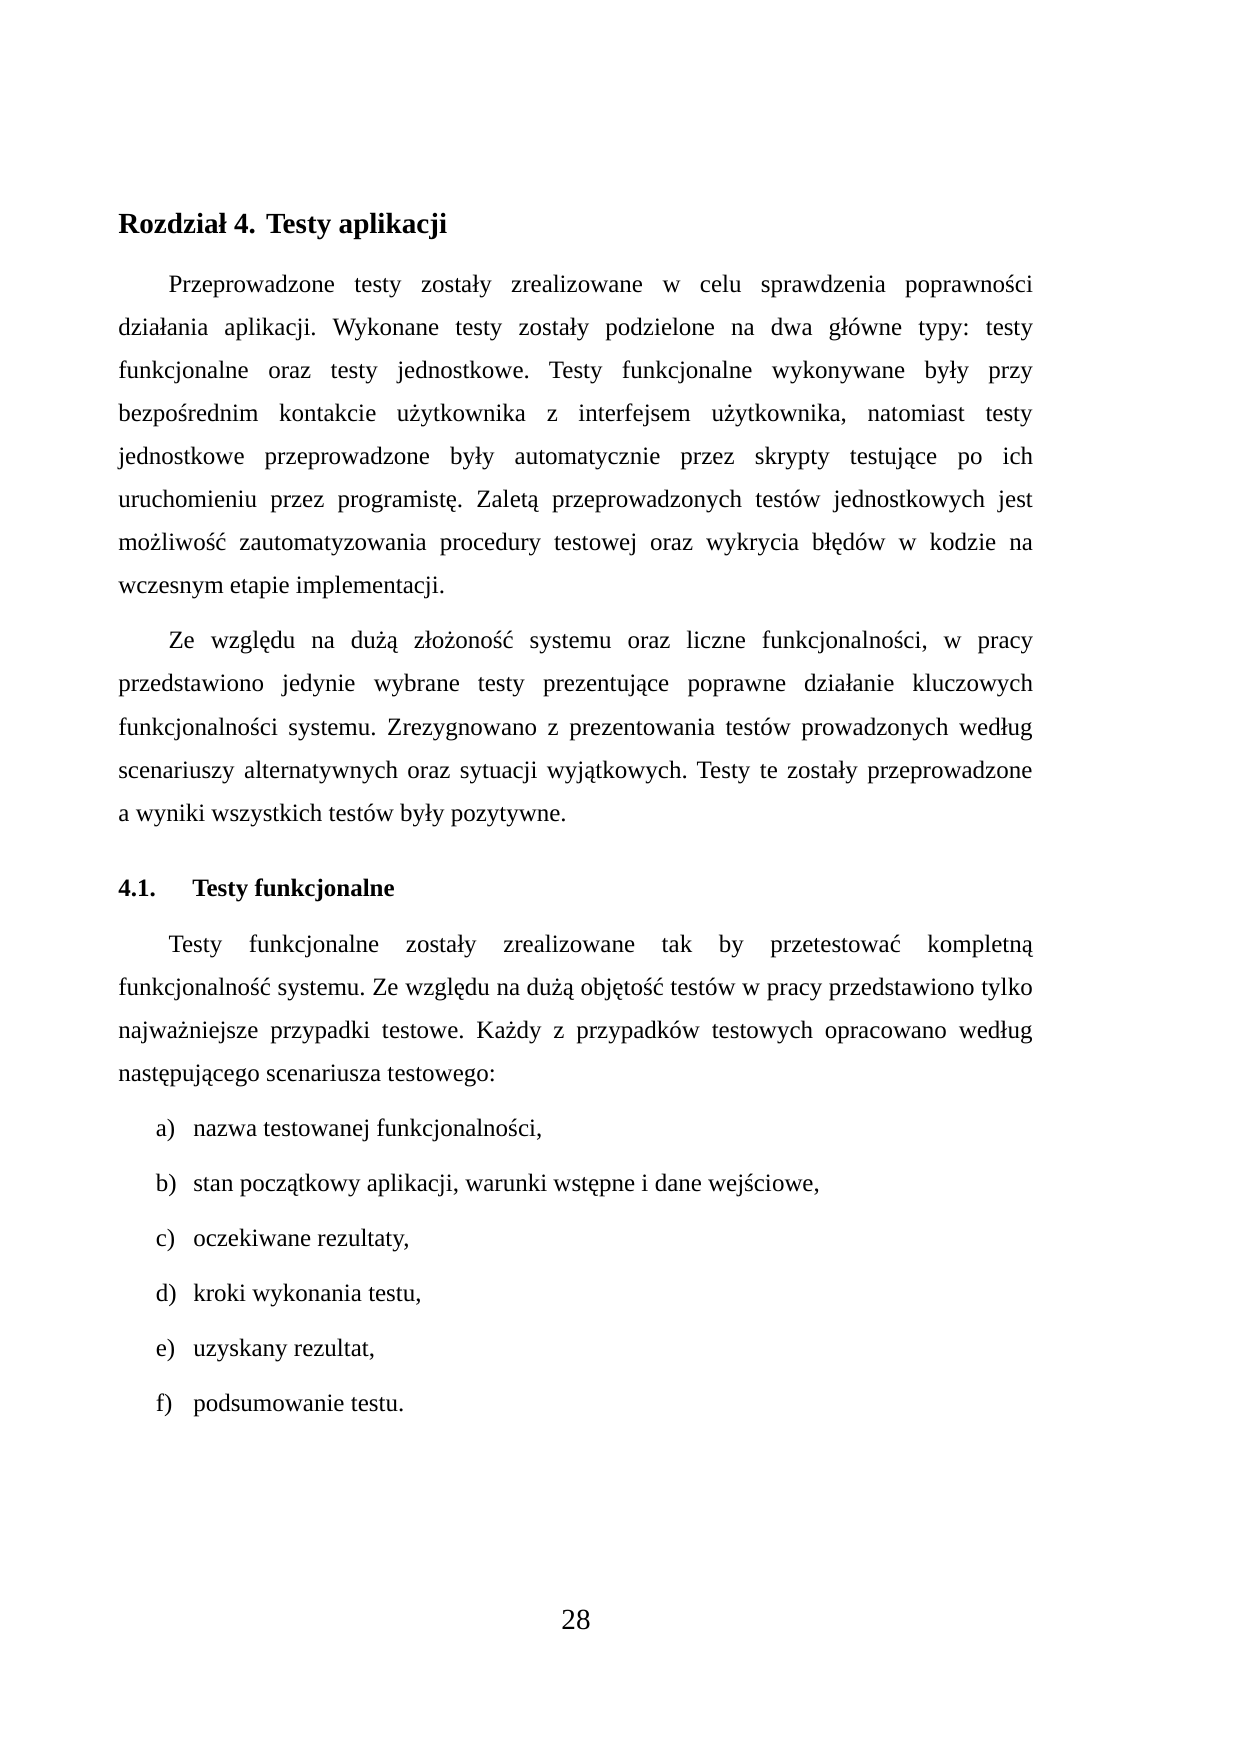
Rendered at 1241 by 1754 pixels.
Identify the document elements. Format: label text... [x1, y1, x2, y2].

list uzyskany rezultat, [156, 1333, 1033, 1362]
list podsumowanie testu. [156, 1388, 1033, 1416]
list nazwa testowanej funkcjonalności, [156, 1113, 1033, 1142]
text Ze względu na dużą złożoność systemu oraz liczne funkcjonalności, w pracy przedstawiono jedynie wybrane testy prezentujące poprawne działanie kluczowych funkcjonalności systemu. Zrezygnowano z prezentowania testów prowadzonych według scenariuszy alternatywnych oraz sytuacji wyjątkowych. Testy te zostały przeprowadzone a wyniki wszystkich testów były pozytywne. [118, 625, 1033, 827]
text Testy funkcjonalne zostały zrealizowane tak by przetestować kompletną funkcjonalność systemu. Ze względu na dużą objętość testów w pracy przedstawiono tylko najważniejsze przypadki testowe. Każdy z przypadków testowych opracowano według następującego scenariusza testowego: [118, 929, 1033, 1087]
list stan początkowy aplikacji, warunki wstępne i dane wejściowe, [156, 1168, 1033, 1197]
list kroki wykonania testu, [156, 1278, 1033, 1307]
subtitle Testy aplikacji [118, 206, 1033, 239]
text Przeprowadzone testy zostały zrealizowane w celu sprawdzenia poprawności działania aplikacji. Wykonane testy zostały podzielone na dwa główne typy: testy funkcjonalne oraz testy jednostkowe. Testy funkcjonalne wykonywane były przy bezpośrednim kontakcie użytkownika z interfejsem użytkownika, natomiast testy jednostkowe przeprowadzone były automatycznie przez skrypty testujące po ich uruchomieniu przez programistę. Zaletą przeprowadzonych testów jednostkowych jest możliwość zautomatyzowania procedury testowej oraz wykrycia błędów w kodzie na wczesnym etapie implementacji. [118, 269, 1033, 599]
subtitle Testy funkcjonalne [118, 873, 1033, 902]
list oczekiwane rezultaty, [156, 1223, 1033, 1252]
